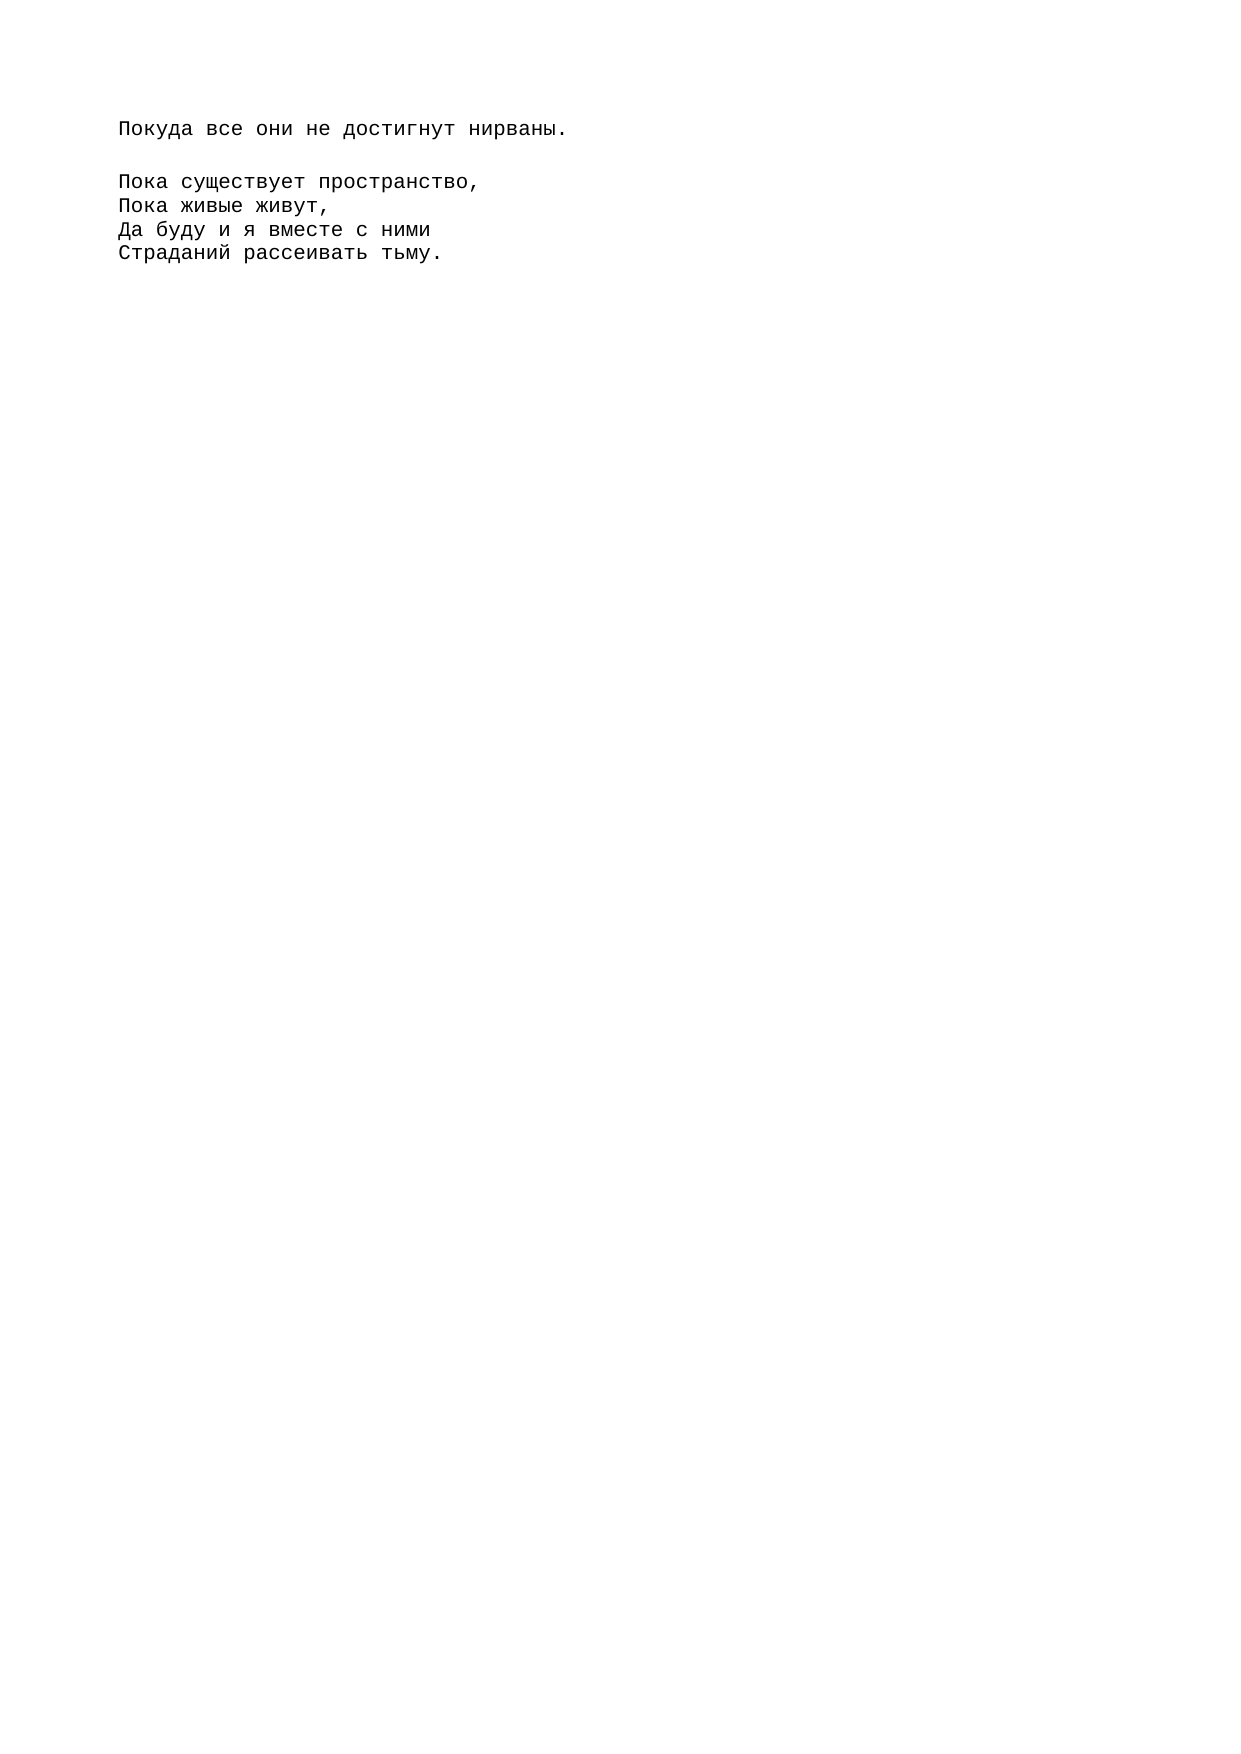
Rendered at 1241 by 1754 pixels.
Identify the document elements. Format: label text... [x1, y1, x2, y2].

text Пока существует пространство, [118, 171, 1122, 195]
text Да буду и я вместе с ними [118, 218, 1122, 242]
text Покуда все они не достигнут нирваны. [118, 118, 1122, 142]
text Пока живые живут, [118, 195, 1122, 218]
text Страданий рассеивать тьму. [118, 242, 1122, 266]
